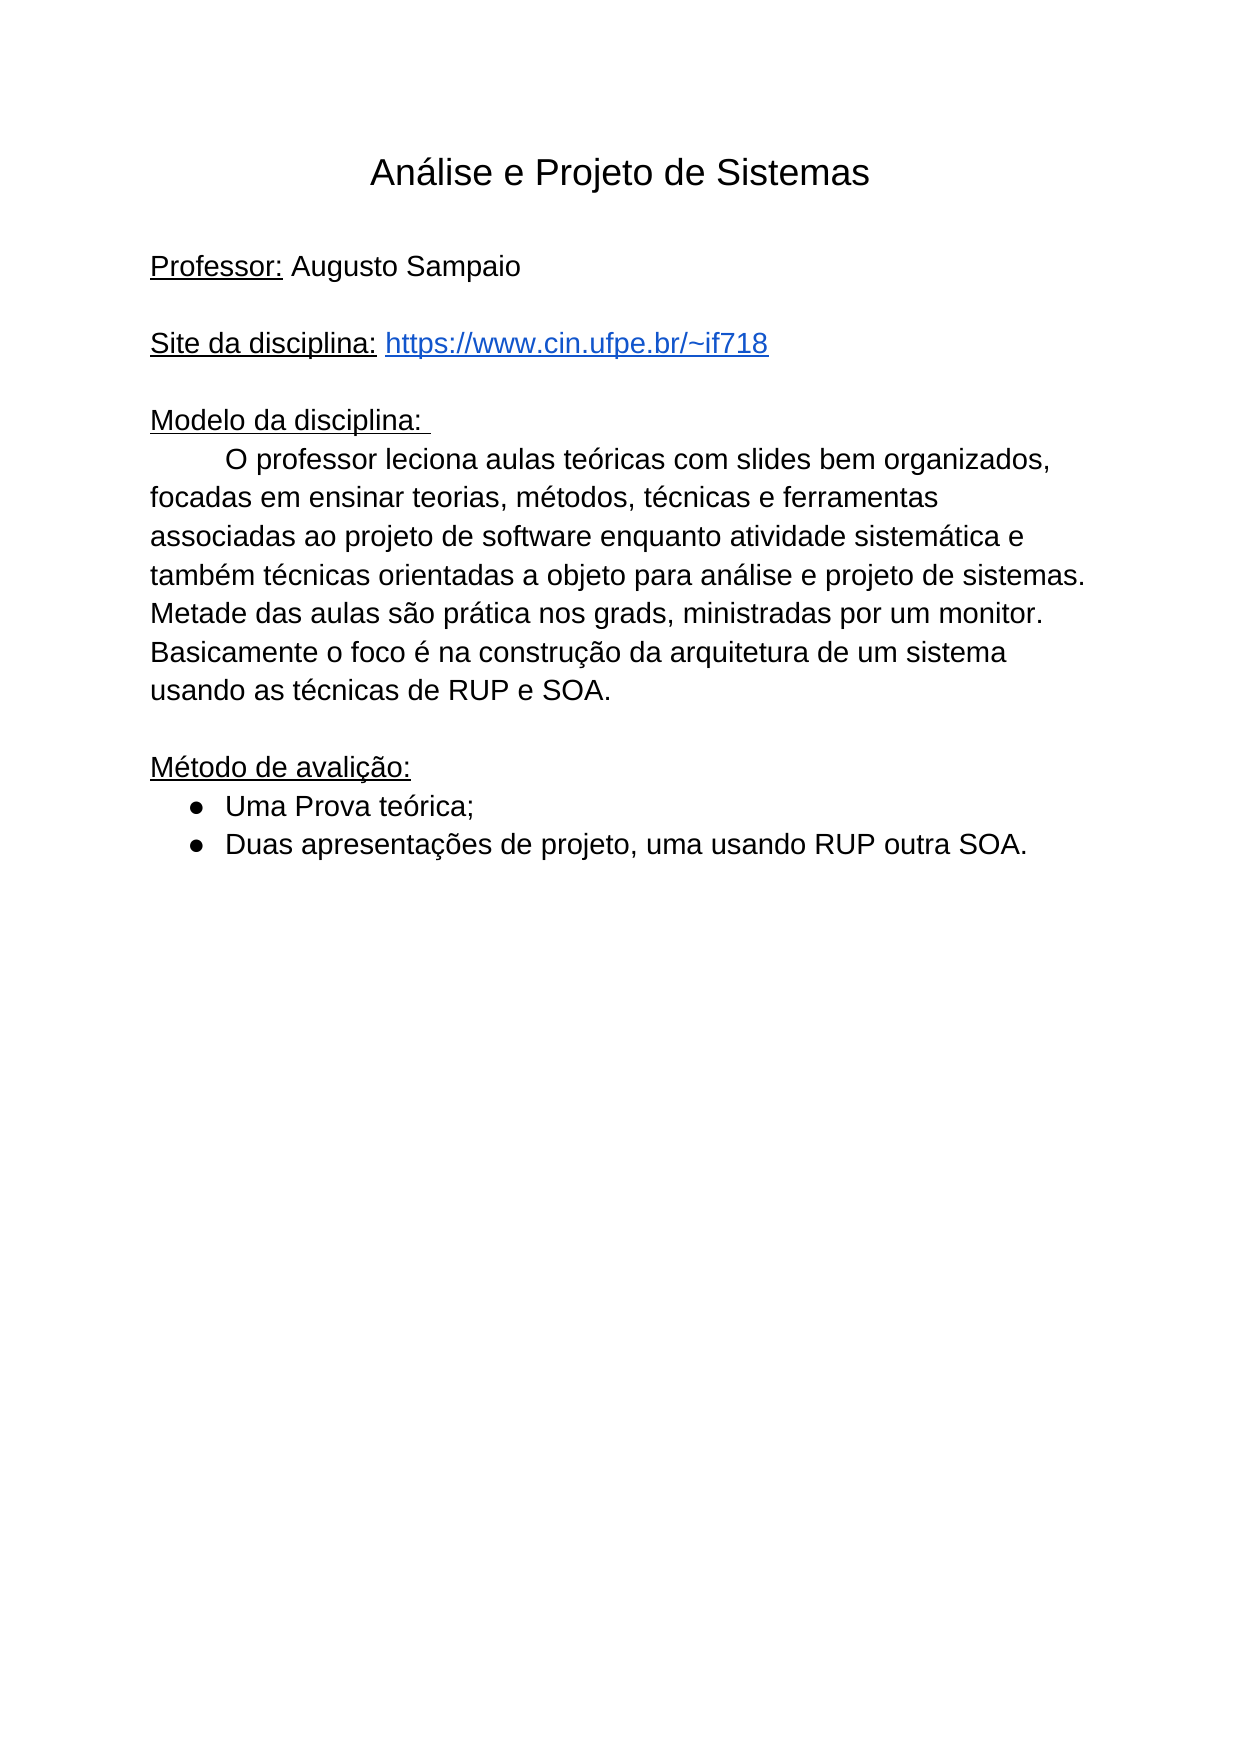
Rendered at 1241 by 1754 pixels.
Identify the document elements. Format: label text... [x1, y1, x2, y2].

text Basicamente o foco é na construção da arquitetura de um sistema usando as técnicas de RUP e SOA. [150, 634, 1090, 707]
text Metade das aulas são prática nos grads, ministradas por um monitor. [150, 596, 1090, 629]
text Professor: Augusto Sampaio [150, 249, 1090, 283]
text Método de avalição: [150, 750, 1090, 784]
text Análise e Projeto de Sistemas [150, 150, 1090, 193]
list Uma Prova teórica; [187, 789, 1090, 822]
list Duas apresentações de projeto, uma usando RUP outra SOA. [187, 827, 1090, 861]
text Modelo da disciplina: [150, 403, 1090, 437]
text Site da disciplina: https://www.cin.ufpe.br/~if718 [150, 326, 1090, 360]
text O professor leciona aulas teóricas com slides bem organizados, focadas em ensinar teorias, métodos, técnicas e ferramentas associadas ao projeto de software enquanto atividade sistemática e também técnicas orientadas a objeto para análise e projeto de sistemas. [150, 442, 1090, 591]
